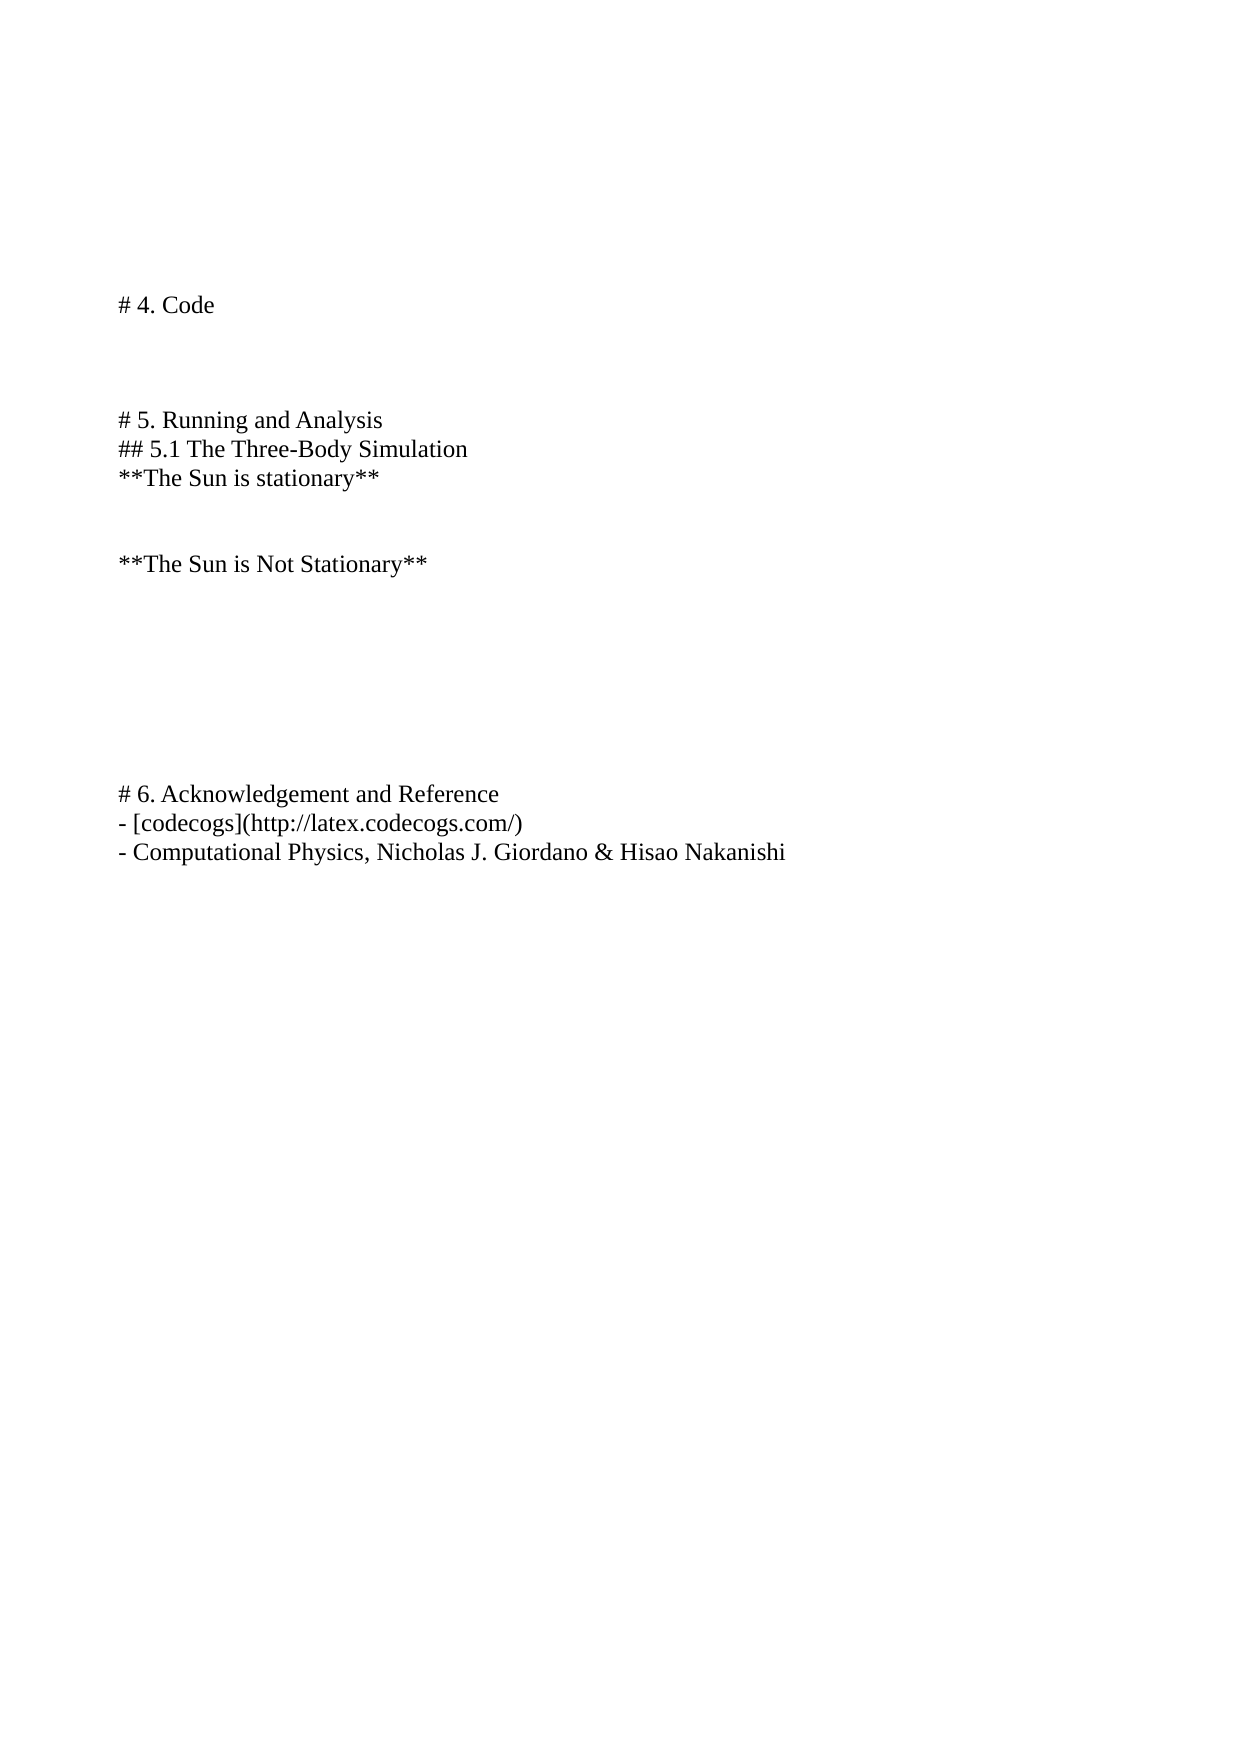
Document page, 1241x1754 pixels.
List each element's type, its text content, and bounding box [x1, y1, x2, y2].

text ## 5.1 The Three-Body Simulation [118, 434, 1122, 463]
text # 5. Running and Analysis [118, 406, 1122, 434]
text # 6. Acknowledgement and Reference [118, 779, 1122, 808]
text **The Sun is Not Stationary** [118, 549, 1122, 578]
text # 4. Code [118, 291, 1122, 319]
text - Computational Physics, Nicholas J. Giordano & Hisao Nakanishi [118, 837, 1122, 866]
text **The Sun is stationary** [118, 463, 1122, 492]
text - [codecogs](http://latex.codecogs.com/) [118, 808, 1122, 837]
